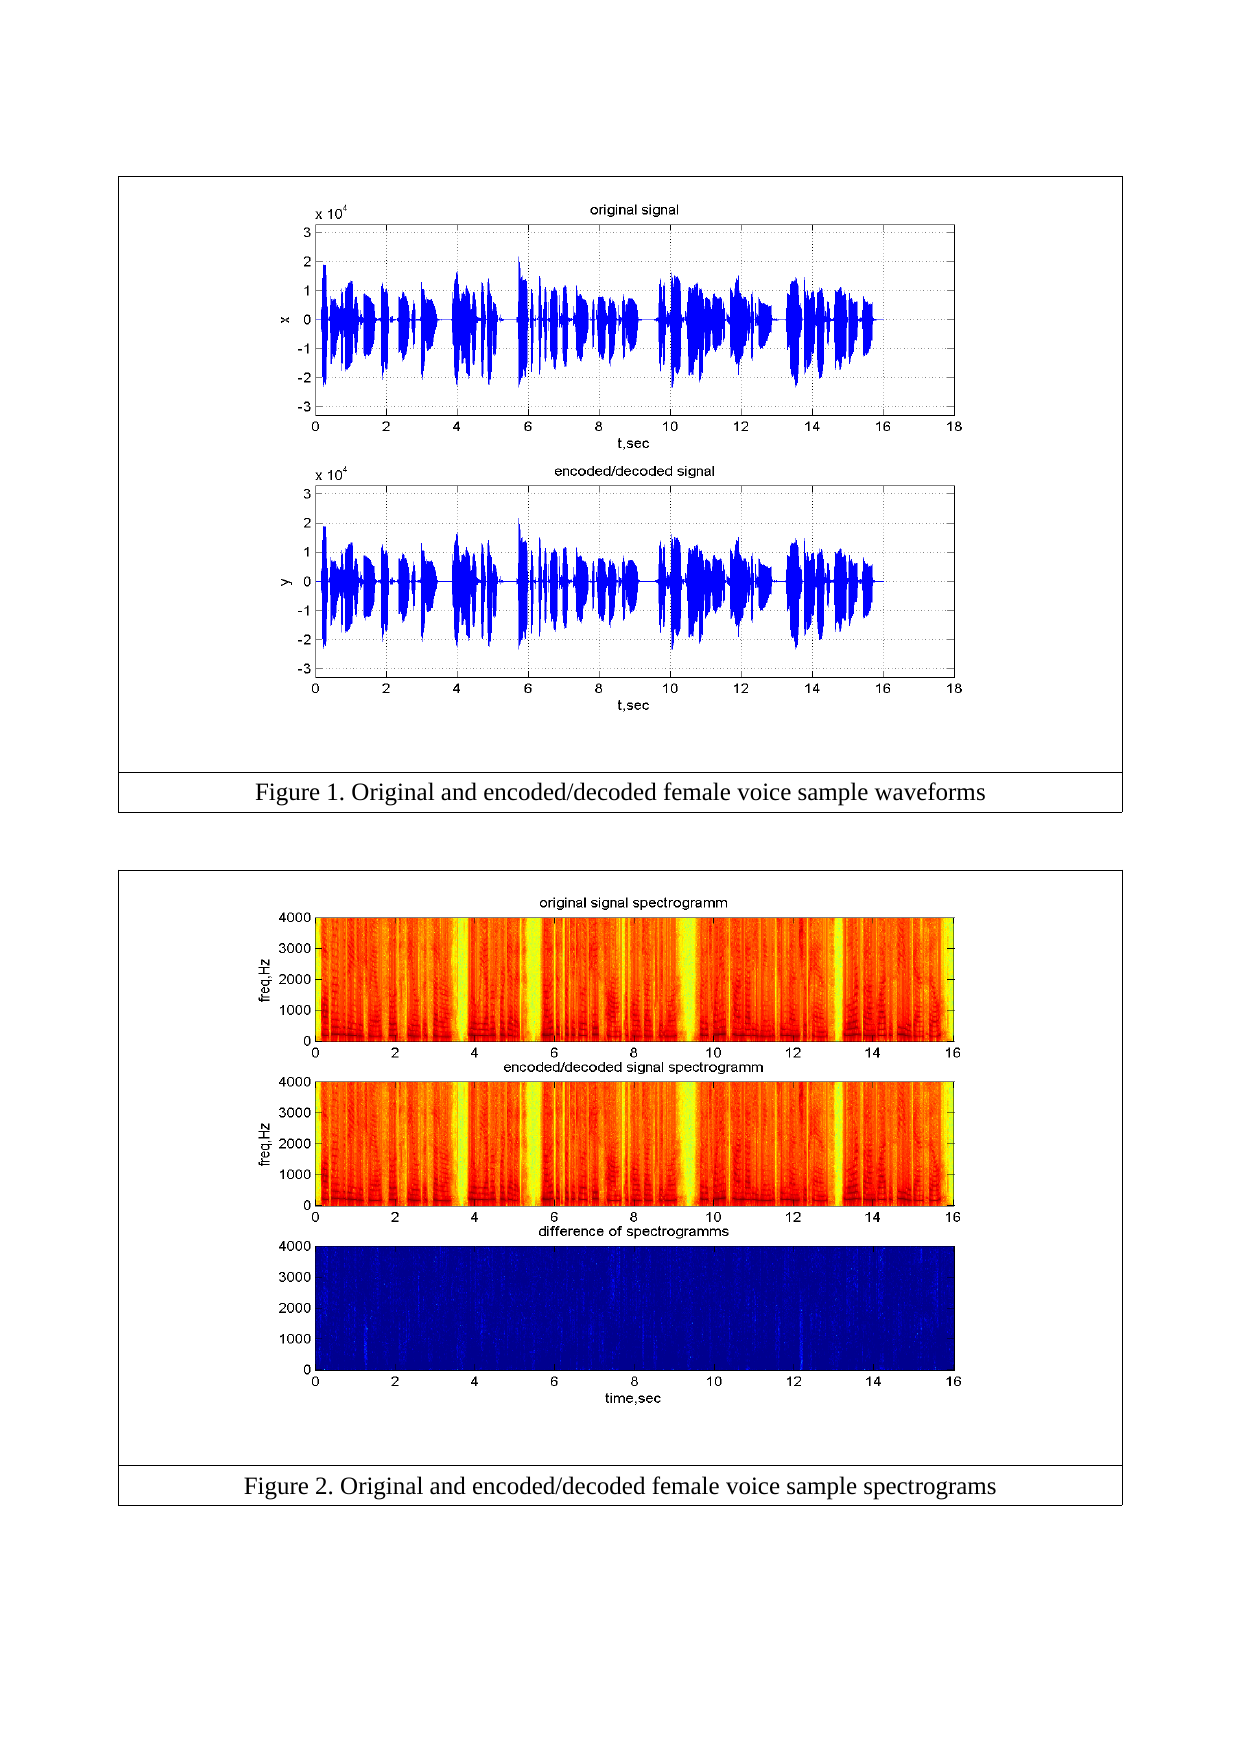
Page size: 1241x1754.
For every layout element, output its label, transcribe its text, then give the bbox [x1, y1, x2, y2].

table_cell Figure 2. Original and encoded/decoded female voice sample spectrograms [119, 1466, 1122, 1505]
table_header [119, 177, 1122, 772]
picture [208, 875, 1032, 1431]
picture [208, 182, 1032, 738]
table_cell Figure 1. Original and encoded/decoded female voice sample waveforms [119, 773, 1122, 812]
table_header [119, 871, 1122, 1465]
